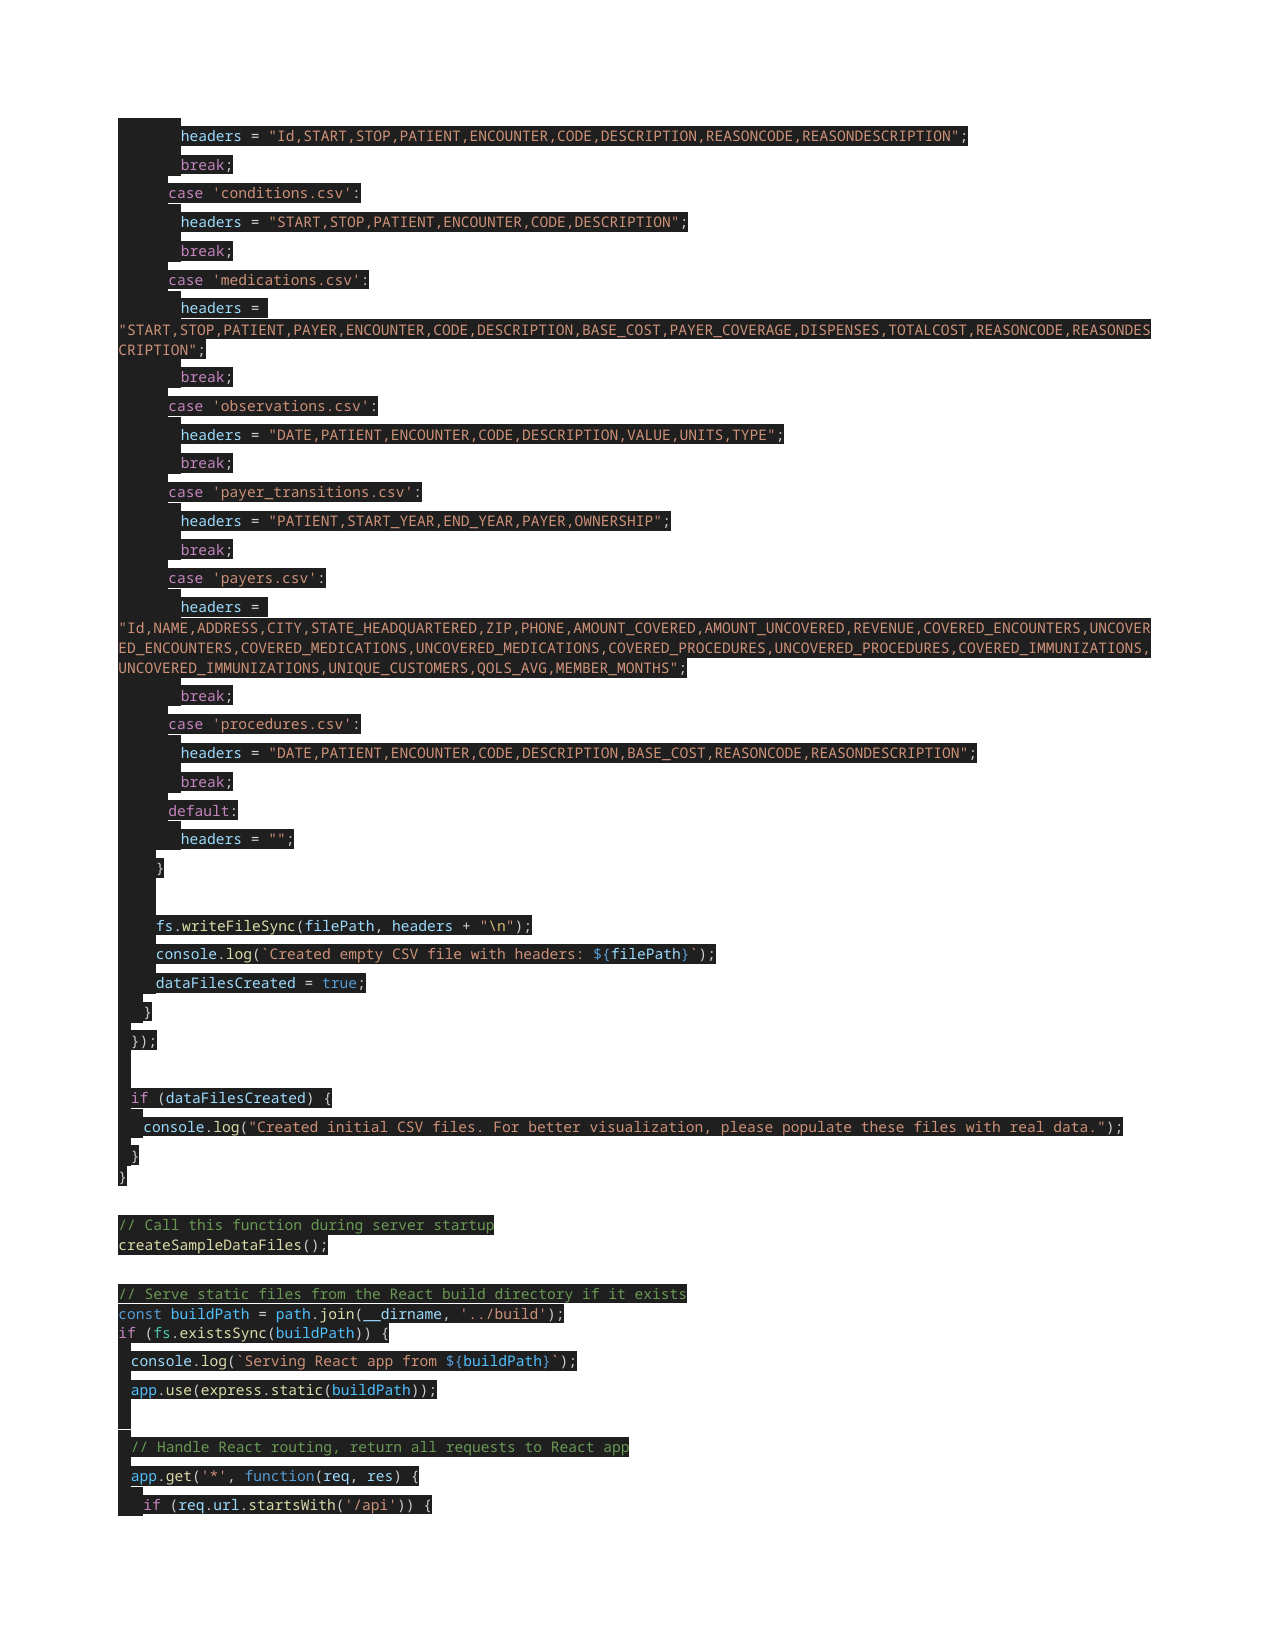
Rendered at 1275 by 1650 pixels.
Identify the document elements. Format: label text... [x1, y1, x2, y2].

text break; [118, 147, 1157, 176]
text // Serve static files from the React build directory if it exists [118, 1283, 1157, 1303]
text if (dataFilesCreated) { [118, 1080, 1157, 1109]
text }); [118, 1023, 1157, 1051]
text } [118, 1138, 1157, 1166]
text case 'payers.csv': [118, 560, 1157, 589]
text app.get('*', function(req, res) { [118, 1458, 1157, 1487]
text console.log(`Serving React app from ${buildPath}`); [118, 1343, 1157, 1372]
text break; [118, 764, 1157, 793]
text case 'conditions.csv': [118, 176, 1157, 204]
text headers = "START,STOP,PATIENT,PAYER,ENCOUNTER,CODE,DESCRIPTION,BASE_COST,PAYER_COVERAGE,DISPENSES,TOTALCOST,REASONCODE,REASONDESCRIPTION"; [118, 291, 1157, 359]
text fs.writeFileSync(filePath, headers + "\n"); [118, 908, 1157, 936]
text // Handle React routing, return all requests to React app [118, 1429, 1157, 1458]
text } [118, 1166, 1157, 1186]
text headers = "PATIENT,START_YEAR,END_YEAR,PAYER,OWNERSHIP"; [118, 503, 1157, 532]
text headers = "Id,START,STOP,PATIENT,ENCOUNTER,CODE,DESCRIPTION,REASONCODE,REASONDESCRIPTION"; [118, 118, 1157, 147]
text default: [118, 793, 1157, 821]
text } [118, 850, 1157, 879]
text console.log("Created initial CSV files. For better visualization, please populate these files with real data."); [118, 1109, 1157, 1138]
text case 'medications.csv': [118, 262, 1157, 291]
text break; [118, 445, 1157, 474]
text break; [118, 532, 1157, 560]
text if (fs.existsSync(buildPath)) { [118, 1323, 1157, 1343]
text case 'payer_transitions.csv': [118, 474, 1157, 503]
text headers = "DATE,PATIENT,ENCOUNTER,CODE,DESCRIPTION,VALUE,UNITS,TYPE"; [118, 417, 1157, 445]
text break; [118, 359, 1157, 388]
text headers = ""; [118, 821, 1157, 850]
text headers = "START,STOP,PATIENT,ENCOUNTER,CODE,DESCRIPTION"; [118, 204, 1157, 233]
text app.use(express.static(buildPath)); [118, 1372, 1157, 1401]
text headers = "DATE,PATIENT,ENCOUNTER,CODE,DESCRIPTION,BASE_COST,REASONCODE,REASONDESCRIPTION"; [118, 735, 1157, 764]
text headers = "Id,NAME,ADDRESS,CITY,STATE_HEADQUARTERED,ZIP,PHONE,AMOUNT_COVERED,AMOUNT_UNCOVERED,REVENUE,COVERED_ENCOUNTERS,UNCOVERED_ENCOUNTERS,COVERED_MEDICATIONS,UNCOVERED_MEDICATIONS,COVERED_PROCEDURES,UNCOVERED_PROCEDURES,COVERED_IMMUNIZATIONS,UNCOVERED_IMMUNIZATIONS,UNIQUE_CUSTOMERS,QOLS_AVG,MEMBER_MONTHS"; [118, 589, 1157, 678]
text dataFilesCreated = true; [118, 965, 1157, 994]
text case 'procedures.csv': [118, 706, 1157, 735]
text // Call this function during server startup [118, 1215, 1157, 1235]
text } [118, 994, 1157, 1023]
text case 'observations.csv': [118, 388, 1157, 417]
text console.log(`Created empty CSV file with headers: ${filePath}`); [118, 936, 1157, 965]
text const buildPath = path.join(__dirname, '../build'); [118, 1303, 1157, 1323]
text break; [118, 233, 1157, 262]
text createSampleDataFiles(); [118, 1235, 1157, 1255]
text if (req.url.startsWith('/api')) { [118, 1487, 1157, 1516]
text break; [118, 678, 1157, 706]
